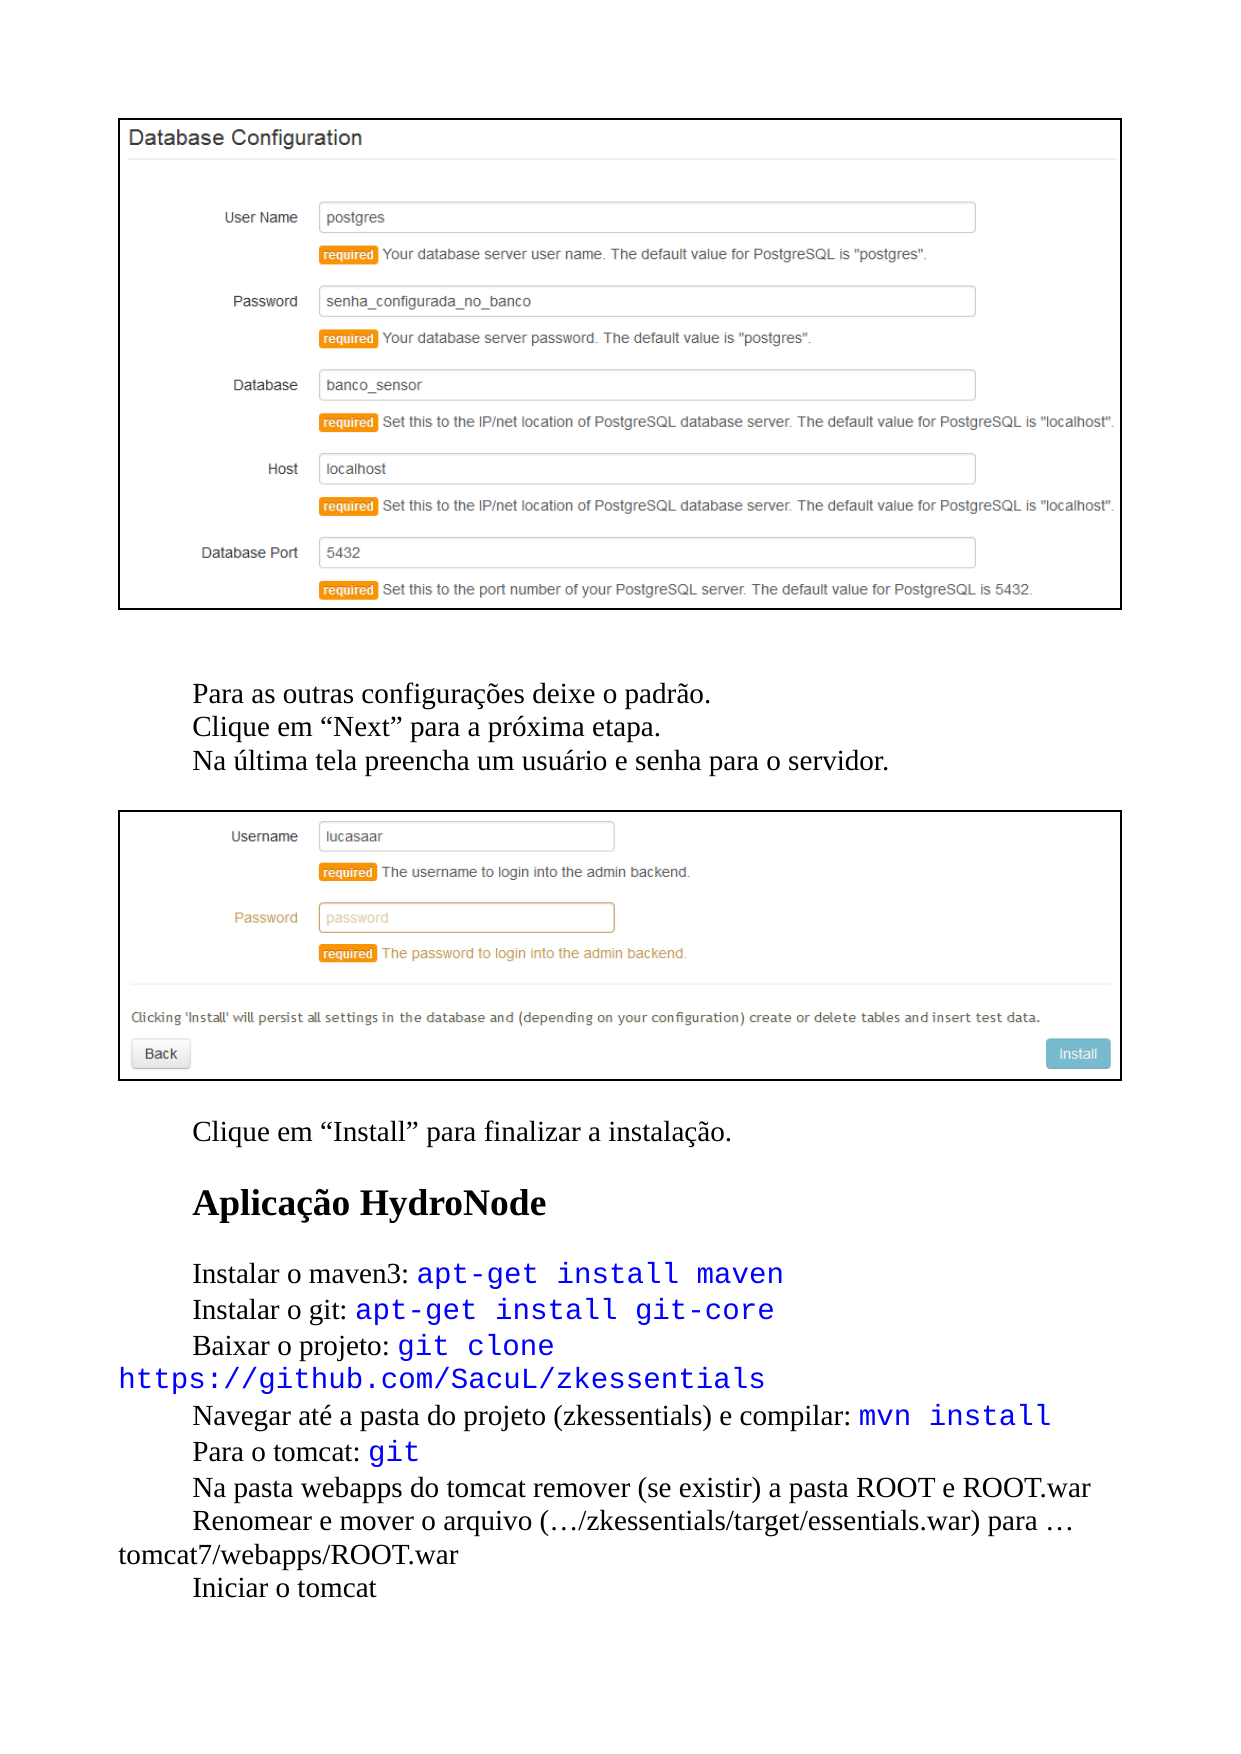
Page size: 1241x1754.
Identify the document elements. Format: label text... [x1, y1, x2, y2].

text Aplicação HydroNode [118, 1180, 1122, 1223]
text Clique em “Next” para a próxima etapa. [118, 709, 1122, 743]
text Navegar até a pasta do projeto (zkessentials) e compilar: mvn install [118, 1398, 1122, 1434]
text Renomear e mover o arquivo (…/zkessentials/target/essentials.war) para …tomcat7/webapps/ROOT.war [118, 1503, 1122, 1570]
text Instalar o git: apt-get install git-core [118, 1292, 1122, 1328]
picture [123, 814, 1118, 1076]
text Baixar o projeto: git clone https://github.com/SacuL/zkessentials [118, 1328, 1122, 1398]
text Na última tela preencha um usuário e senha para o servidor. [118, 743, 1122, 777]
picture [123, 123, 1118, 605]
text Para o tomcat: git [118, 1434, 1122, 1470]
text Para as outras configurações deixe o padrão. [118, 676, 1122, 709]
text Iniciar o tomcat [118, 1570, 1122, 1604]
text Na pasta webapps do tomcat remover (se existir) a pasta ROOT e ROOT.war [118, 1470, 1122, 1503]
text Clique em “Install” para finalizar a instalação. [118, 1114, 1122, 1147]
text Instalar o maven3: apt-get install maven [118, 1256, 1122, 1292]
